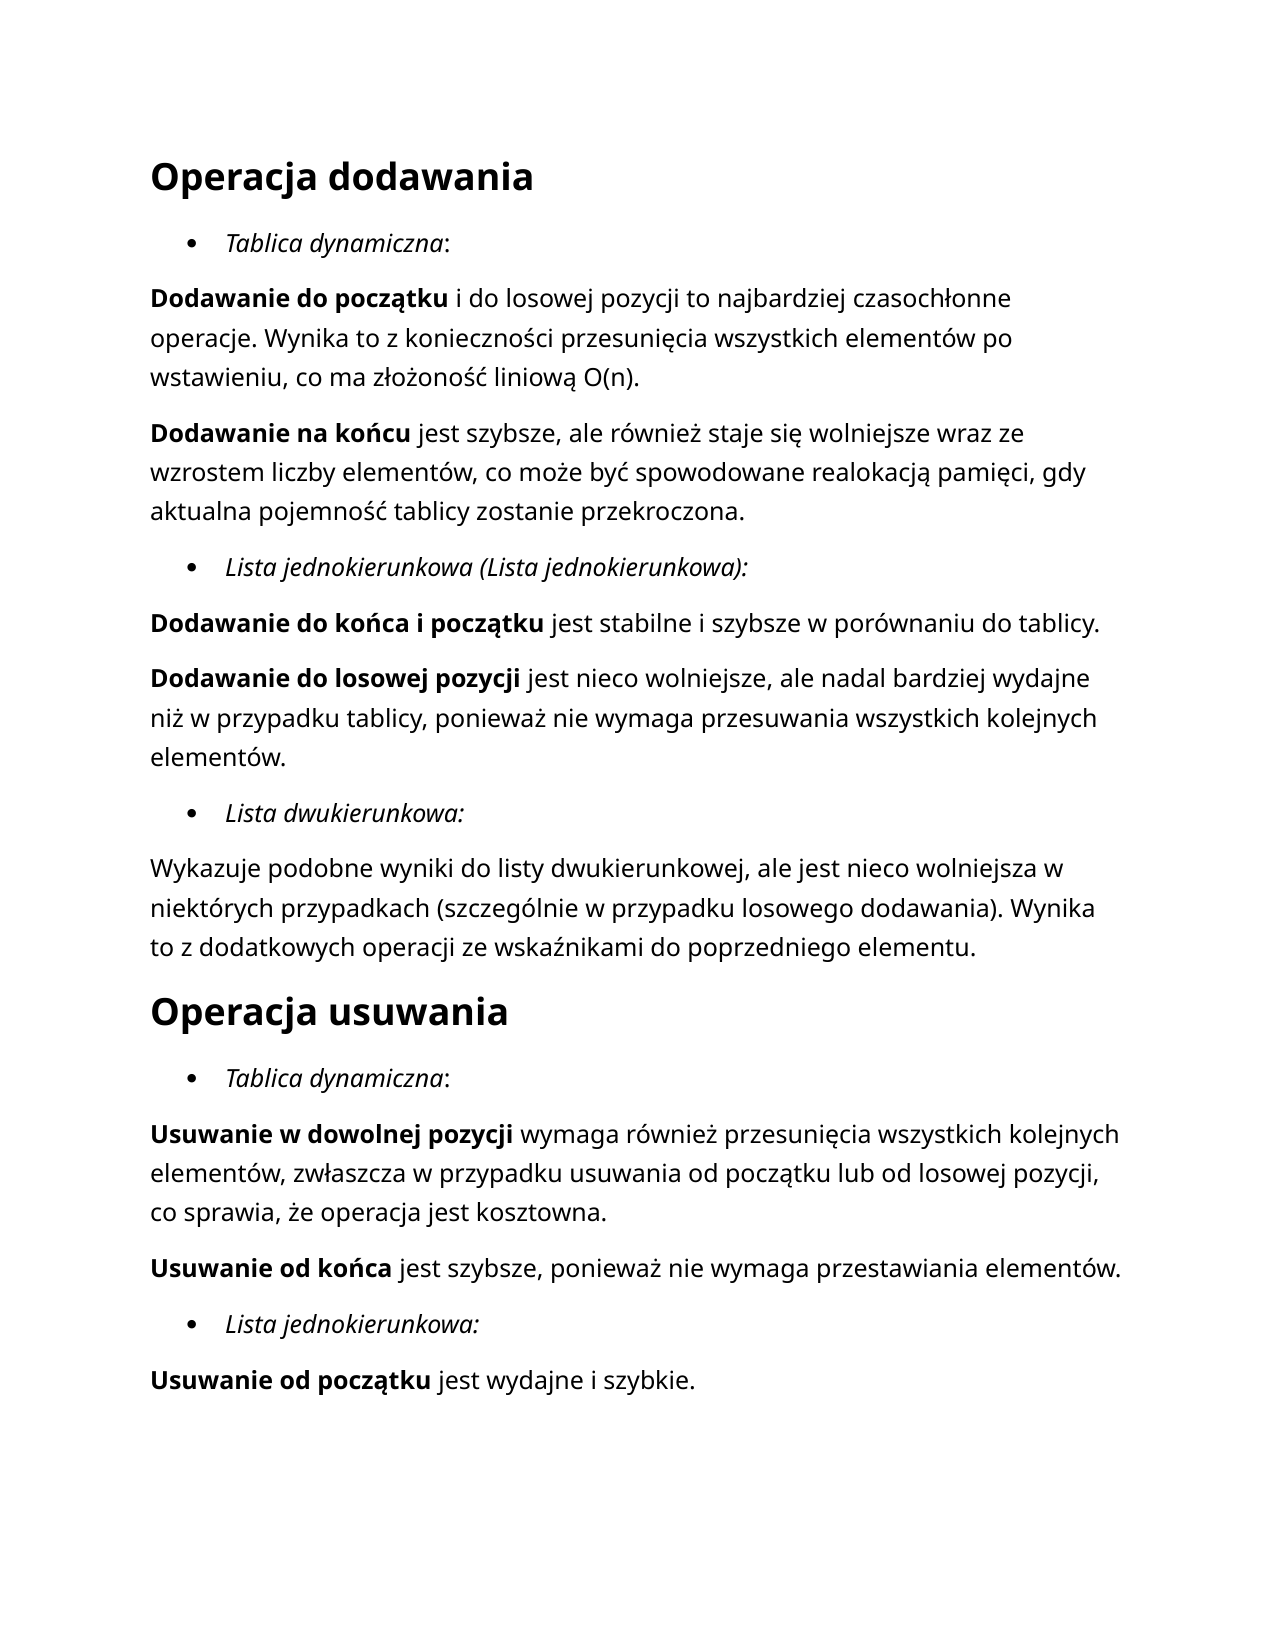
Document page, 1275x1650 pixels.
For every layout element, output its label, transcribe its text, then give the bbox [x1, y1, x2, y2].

list Tablica dynamiczna: [187, 1061, 1125, 1095]
list Lista jednokierunkowa: [187, 1306, 1125, 1341]
text Usuwanie od początku jest wydajne i szybkie. [150, 1362, 1125, 1396]
text Usuwanie w dowolnej pozycji wymaga również przesunięcia wszystkich kolejnych elementów, zwłaszcza w przypadku usuwania od początku lub od losowej pozycji, co sprawia, że operacja jest kosztowna. [150, 1116, 1125, 1229]
list Tablica dynamiczna: [187, 225, 1125, 259]
text Dodawanie na końcu jest szybsze, ale również staje się wolniejsze wraz ze wzrostem liczby elementów, co może być spowodowane realokacją pamięci, gdy aktualna pojemność tablicy zostanie przekroczona. [150, 415, 1125, 528]
list Lista dwukierunkowa: [187, 795, 1125, 829]
text Dodawanie do końca i początku jest stabilne i szybsze w porównaniu do tablicy. [150, 605, 1125, 639]
text Wykazuje podobne wyniki do listy dwukierunkowej, ale jest nieco wolniejsza w niektórych przypadkach (szczególnie w przypadku losowego dodawania). Wynika to z dodatkowych operacji ze wskaźnikami do poprzedniego elementu. [150, 851, 1125, 963]
text Operacja dodawania [150, 150, 1125, 201]
list Lista jednokierunkowa (Lista jednokierunkowa): [187, 549, 1125, 583]
text Operacja usuwania [150, 985, 1125, 1036]
text Dodawanie do początku i do losowej pozycji to najbardziej czasochłonne operacje. Wynika to z konieczności przesunięcia wszystkich elementów po wstawieniu, co ma złożoność liniową O(n). [150, 281, 1125, 393]
text Usuwanie od końca jest szybsze, ponieważ nie wymaga przestawiania elementów. [150, 1251, 1125, 1285]
text Dodawanie do losowej pozycji jest nieco wolniejsze, ale nadal bardziej wydajne niż w przypadku tablicy, ponieważ nie wymaga przesuwania wszystkich kolejnych elementów. [150, 661, 1125, 773]
